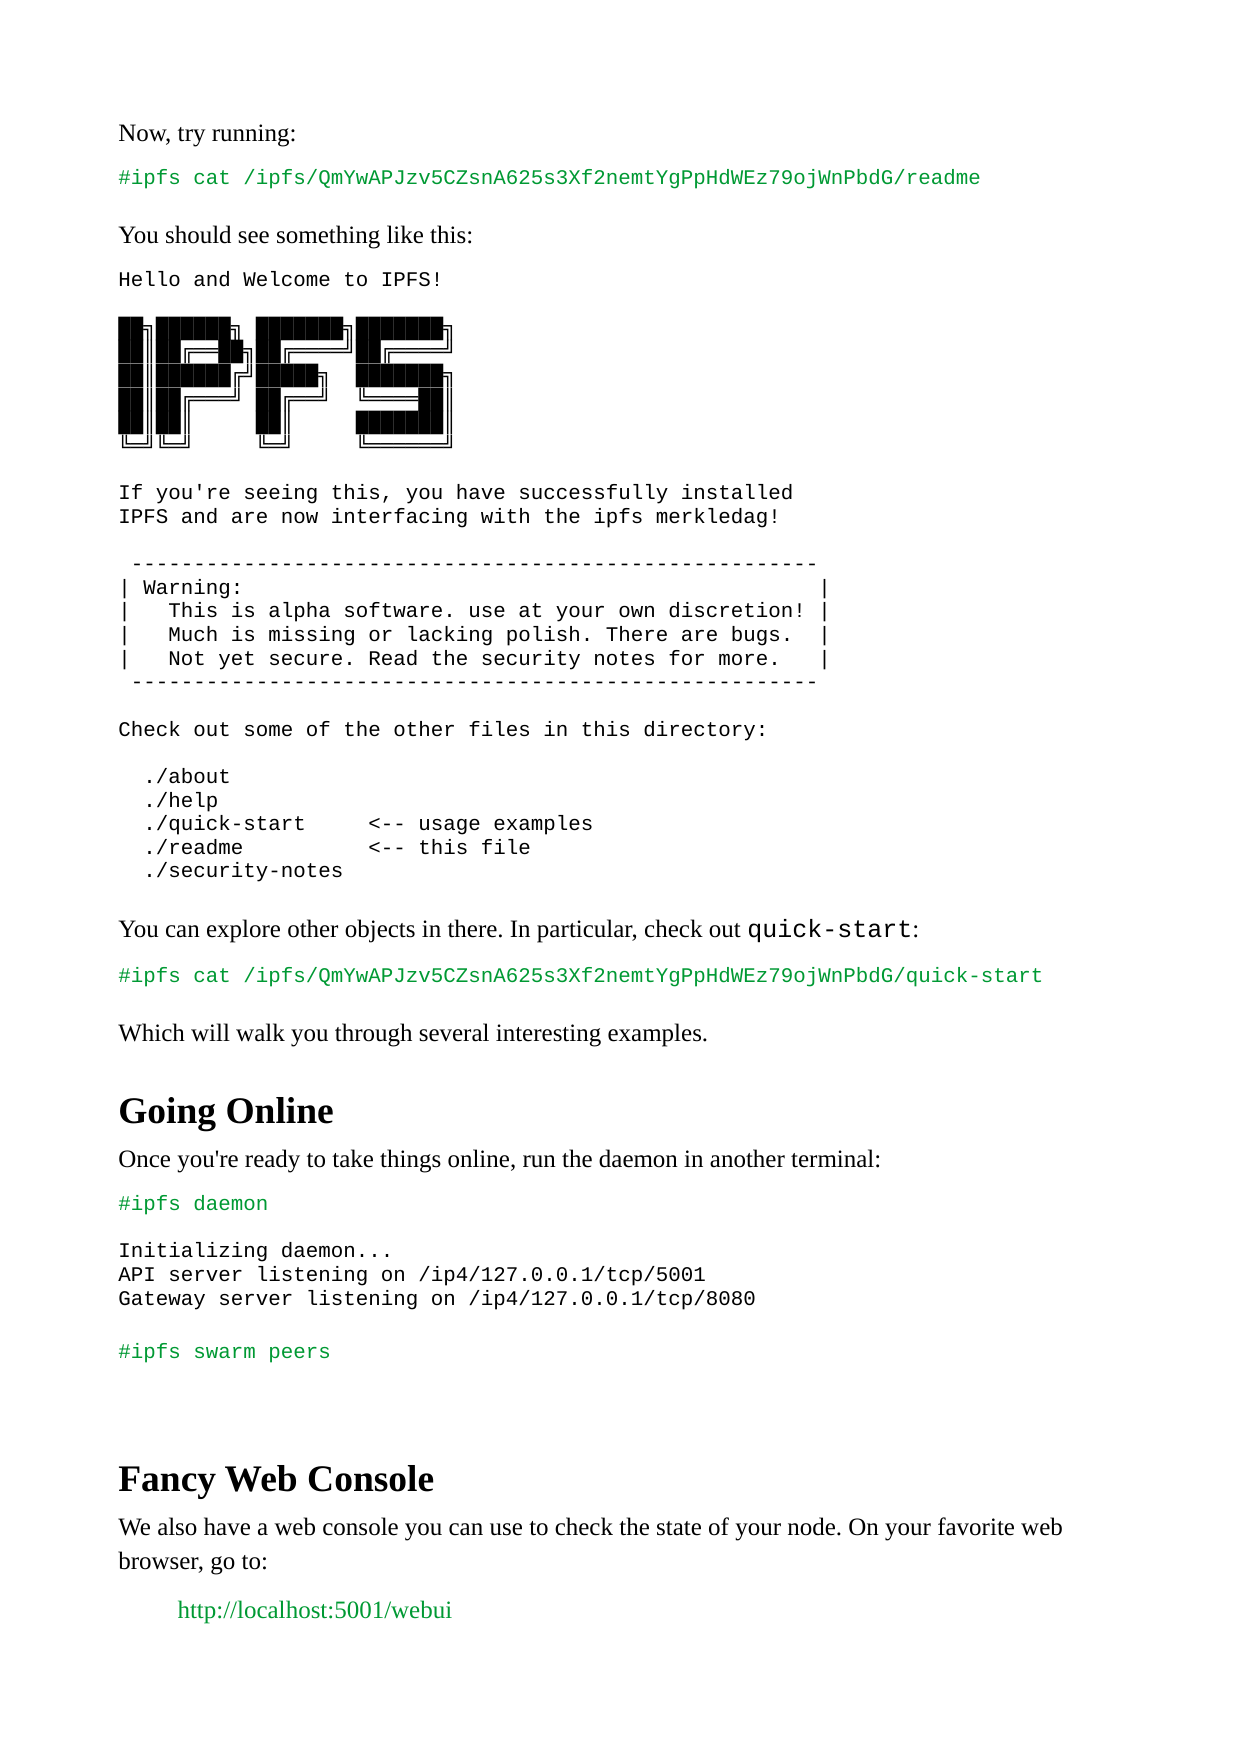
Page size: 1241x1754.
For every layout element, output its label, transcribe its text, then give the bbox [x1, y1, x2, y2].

text http://localhost:5001/webui [177, 1595, 1063, 1624]
text Initializing daemon... [118, 1240, 1122, 1264]
text | This is alpha software. use at your own discretion! | [118, 600, 1122, 624]
text ██║██████╔╝█████╗ ███████╗ [118, 364, 1122, 388]
text If you're seeing this, you have successfully installed [118, 482, 1122, 506]
text Which will walk you through several interesting examples. [118, 1018, 1122, 1047]
text You should see something like this: [118, 220, 1122, 249]
text Hello and Welcome to IPFS! [118, 269, 1122, 293]
text API server listening on /ip4/127.0.0.1/tcp/5001 [118, 1264, 1122, 1287]
text We also have a web console you can use to check the state of your node. On your favorite web browser, go to: [118, 1512, 1122, 1575]
text #ipfs cat /ipfs/QmYwAPJzv5CZsnA625s3Xf2nemtYgPpHdWEz79ojWnPbdG/quick-start [118, 965, 1122, 989]
text ██╗██████╗ ███████╗███████╗ [443, 317, 1122, 340]
text ██║██╔══██╗██╔════╝██╔════╝ [118, 340, 1122, 364]
text ██╗██████╗ ███████╗███████╗ [231, 317, 255, 340]
text ╚═╝╚═╝ ╚═╝ ╚══════╝ [118, 435, 1122, 458]
text ./about [118, 766, 1122, 789]
text ██║██╔═══╝ ██╔══╝ ╚════██║ [181, 388, 234, 411]
text | Warning: | [118, 577, 1122, 600]
text ./security-notes [118, 861, 1122, 884]
text Check out some of the other files in this directory: [118, 719, 1122, 742]
text ./help [118, 789, 1122, 813]
text #ipfs daemon [118, 1193, 1122, 1217]
text Once you're ready to take things online, run the daemon in another terminal: [118, 1144, 1122, 1173]
subtitle Fancy Web Console [118, 1456, 1122, 1499]
text ./quick-start <-- usage examples [118, 813, 1122, 837]
text #ipfs cat /ipfs/QmYwAPJzv5CZsnA625s3Xf2nemtYgPpHdWEz79ojWnPbdG/readme [118, 167, 1122, 191]
text ██║██╔═══╝ ██╔══╝ ╚════██║ [281, 388, 322, 411]
text You can explore other objects in there. In particular, check out quick-start: [118, 914, 1122, 944]
text ------------------------------------------------------- [118, 553, 1122, 577]
text #ipfs swarm peers [118, 1341, 1122, 1364]
subtitle Going Online [118, 1088, 1122, 1131]
text ██║██╔═══╝ ██╔══╝ ╚════██║ [289, 388, 418, 411]
text Now, try running: [118, 118, 1122, 147]
text ██║██╔═══╝ ██╔══╝ ╚════██║ [189, 388, 255, 411]
text ------------------------------------------------------- [118, 671, 1122, 695]
text | Much is missing or lacking polish. There are bugs. | [118, 624, 1122, 648]
text IPFS and are now interfacing with the ipfs merkledag! [118, 506, 1122, 529]
text ██║██║ ██║ ███████║ [118, 411, 1122, 435]
text | Not yet secure. Read the security notes for more. | [118, 648, 1122, 671]
text ██║██╔═══╝ ██╔══╝ ╚════██║ [452, 388, 1122, 411]
text ./readme <-- this file [118, 837, 1122, 861]
text Gateway server listening on /ip4/127.0.0.1/tcp/8080 [118, 1287, 1122, 1311]
